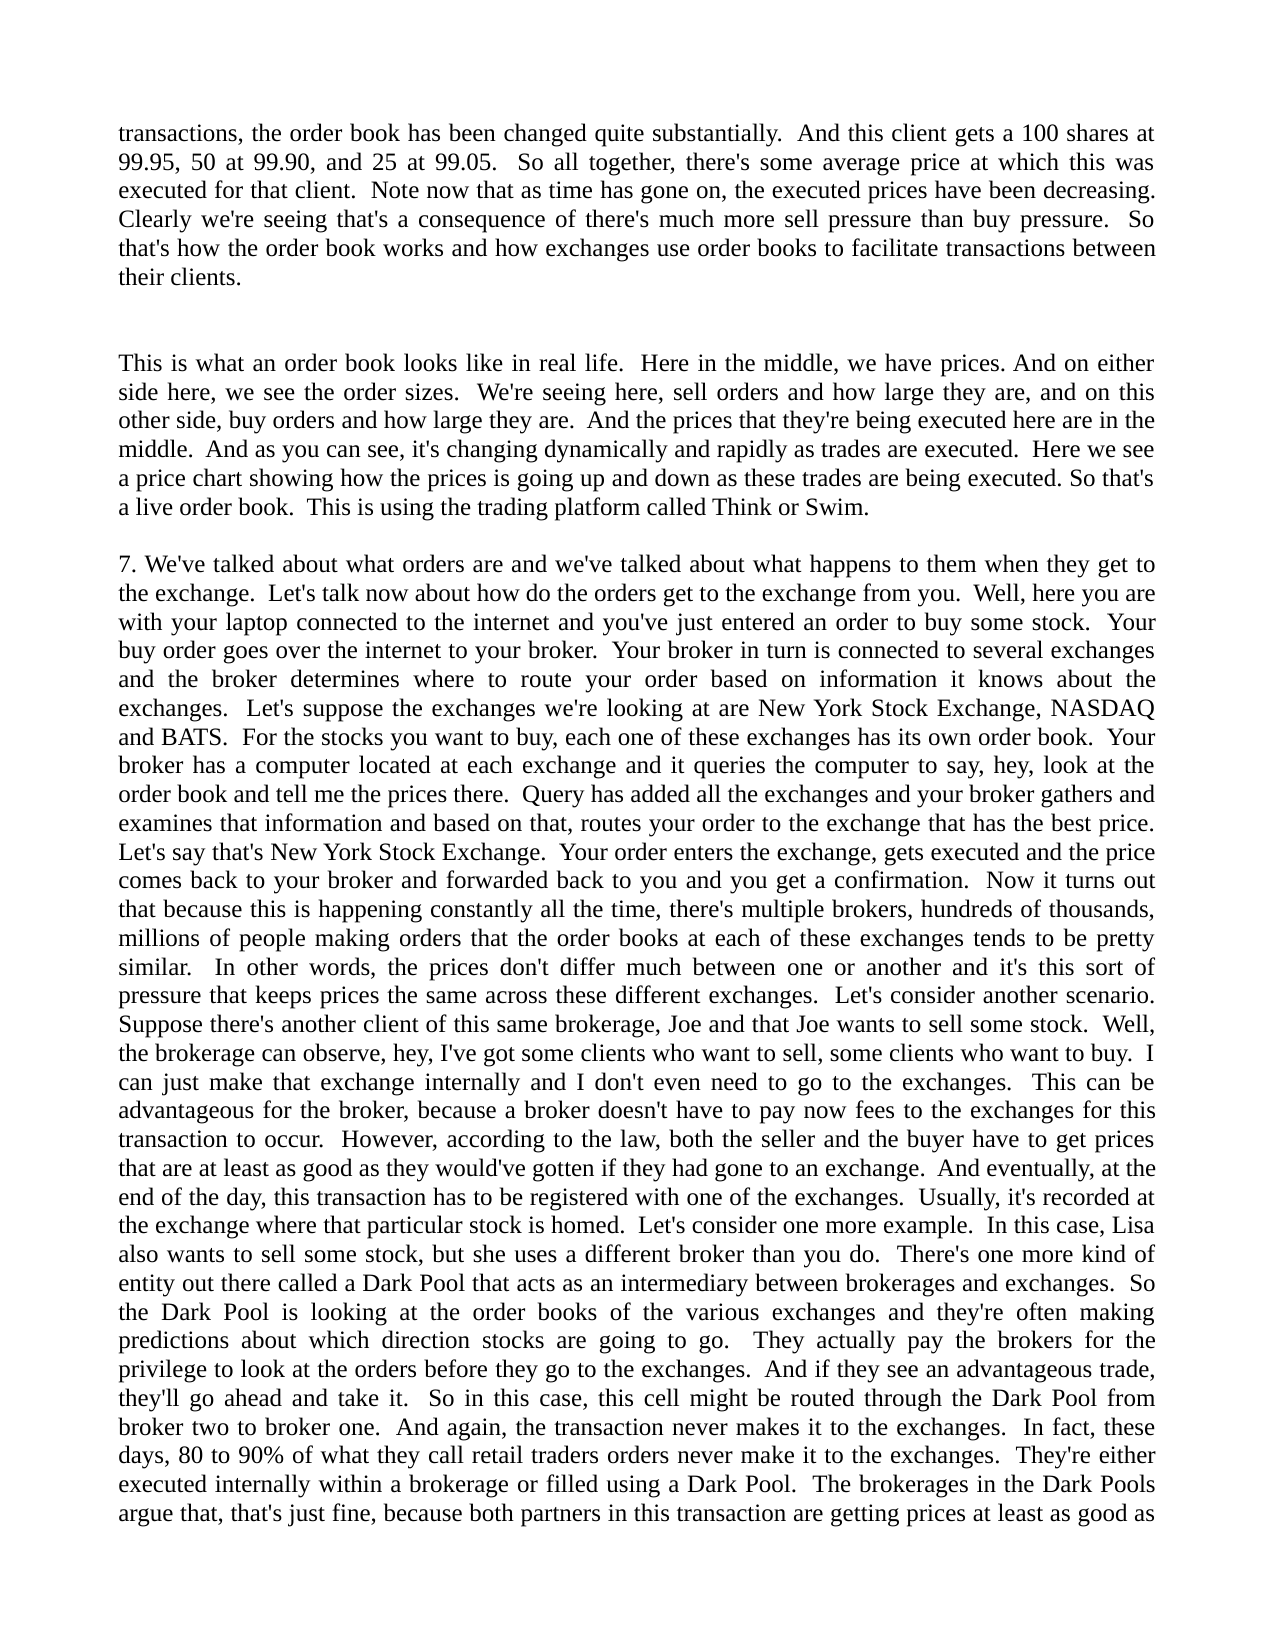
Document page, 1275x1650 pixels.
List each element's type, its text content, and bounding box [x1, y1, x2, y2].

text transactions, the order book has been changed quite substantially. And this client gets a 100 shares at 99.95, 50 at 99.90, and 25 at 99.05. So all together, there's some average price at which this was executed for that client. Note now that as time has gone on, the executed prices have been decreasing. Clearly we're seeing that's a consequence of there's much more sell pressure than buy pressure. So that's how the order book works and how exchanges use order books to facilitate transactions between their clients. [118, 118, 1157, 291]
text This is what an order book looks like in real life. Here in the middle, we have prices. And on either side here, we see the order sizes. We're seeing here, sell orders and how large they are, and on this other side, buy orders and how large they are. And the prices that they're being executed here are in the middle. And as you can see, it's changing dynamically and rapidly as trades are executed. Here we see a price chart showing how the prices is going up and down as these trades are being executed. So that's a live order book. This is using the trading platform called Think or Swim. [118, 348, 1157, 521]
text 7. We've talked about what orders are and we've talked about what happens to them when they get to the exchange. Let's talk now about how do the orders get to the exchange from you. Well, here you are with your laptop connected to the internet and you've just entered an order to buy some stock. Your buy order goes over the internet to your broker. Your broker in turn is connected to several exchanges and the broker determines where to route your order based on information it knows about the exchanges. Let's suppose the exchanges we're looking at are New York Stock Exchange, NASDAQ and BATS. For the stocks you want to buy, each one of these exchanges has its own order book. Your broker has a computer located at each exchange and it queries the computer to say, hey, look at the order book and tell me the prices there. Query has added all the exchanges and your broker gathers and examines that information and based on that, routes your order to the exchange that has the best price. Let's say that's New York Stock Exchange. Your order enters the exchange, gets executed and the price comes back to your broker and forwarded back to you and you get a confirmation. Now it turns out that because this is happening constantly all the time, there's multiple brokers, hundreds of thousands, millions of people making orders that the order books at each of these exchanges tends to be pretty similar. In other words, the prices don't differ much between one or another and it's this sort of pressure that keeps prices the same across these different exchanges. Let's consider another scenario. Suppose there's another client of this same brokerage, Joe and that Joe wants to sell some stock. Well, the brokerage can observe, hey, I've got some clients who want to sell, some clients who want to buy. I can just make that exchange internally and I don't even need to go to the exchanges. This can be advantageous for the broker, because a broker doesn't have to pay now fees to the exchanges for this transaction to occur. However, according to the law, both the seller and the buyer have to get prices that are at least as good as they would've gotten if they had gone to an exchange. And eventually, at the end of the day, this transaction has to be registered with one of the exchanges. Usually, it's recorded at the exchange where that particular stock is homed. Let's consider one more example. In this case, Lisa also wants to sell some stock, but she uses a different broker than you do. There's one more kind of entity out there called a Dark Pool that acts as an intermediary between brokerages and exchanges. So the Dark Pool is looking at the order books of the various exchanges and they're often making predictions about which direction stocks are going to go. They actually pay the brokers for the privilege to look at the orders before they go to the exchanges. And if they see an advantageous trade, they'll go ahead and take it. So in this case, this cell might be routed through the Dark Pool from broker two to broker one. And again, the transaction never makes it to the exchanges. In fact, these days, 80 to 90% of what they call retail traders orders never make it to the exchanges. They're either executed internally within a brokerage or filled using a Dark Pool. The brokerages in the Dark Pools argue that, that's just fine, because both partners in this transaction are getting prices at least as good as [118, 549, 1157, 1527]
